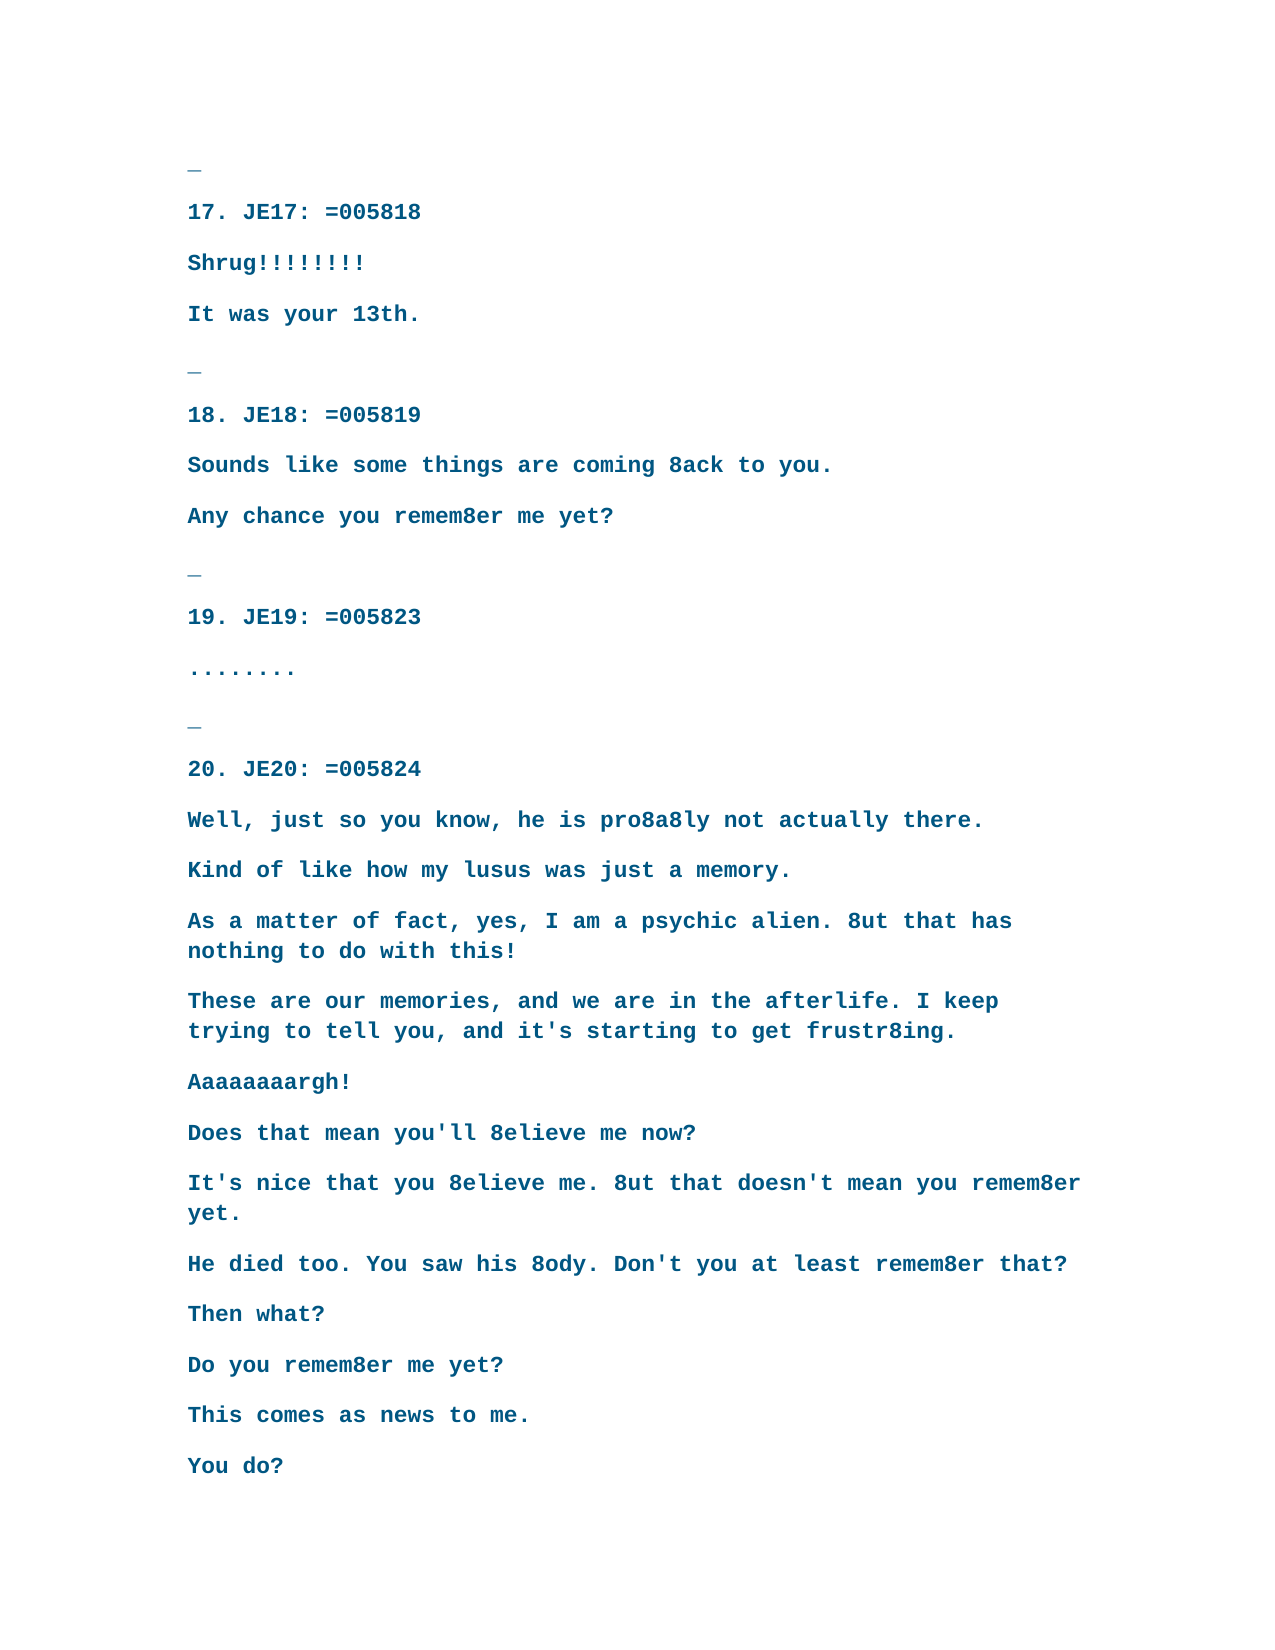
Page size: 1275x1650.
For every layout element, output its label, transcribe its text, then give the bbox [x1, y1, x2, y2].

text Does that mean you'll 8elieve me now? [187, 1121, 1087, 1147]
text _ [187, 352, 1087, 378]
text You do? [187, 1454, 1087, 1480]
text Then what? [187, 1302, 1087, 1328]
text _ [187, 707, 1087, 733]
text These are our memories, and we are in the afterlife. I keep trying to tell you, and it's starting to get frustr8ing. [187, 990, 1087, 1046]
text Aaaaaaaargh! [187, 1070, 1087, 1096]
text 20. JE20: =005824 [187, 757, 1087, 783]
text Do you remem8er me yet? [187, 1353, 1087, 1379]
text _ [187, 555, 1087, 581]
text _ [187, 150, 1087, 176]
text He died too. You saw his 8ody. Don't you at least remem8er that? [187, 1252, 1087, 1278]
text Shrug!!!!!!!! [187, 251, 1087, 277]
text Well, just so you know, he is pro8a8ly not actually there. [187, 808, 1087, 834]
text It was your 13th. [187, 302, 1087, 328]
text 19. JE19: =005823 [187, 606, 1087, 632]
text Sounds like some things are coming 8ack to you. [187, 454, 1087, 480]
text Any chance you remem8er me yet? [187, 504, 1087, 530]
text It's nice that you 8elieve me. 8ut that doesn't mean you remem8er yet. [187, 1171, 1087, 1227]
text This comes as news to me. [187, 1404, 1087, 1430]
text 18. JE18: =005819 [187, 403, 1087, 429]
text 17. JE17: =005818 [187, 201, 1087, 227]
text Kind of like how my lusus was just a memory. [187, 859, 1087, 885]
text As a matter of fact, yes, I am a psychic alien. 8ut that has nothing to do with this! [187, 909, 1087, 965]
text ........ [187, 656, 1087, 682]
